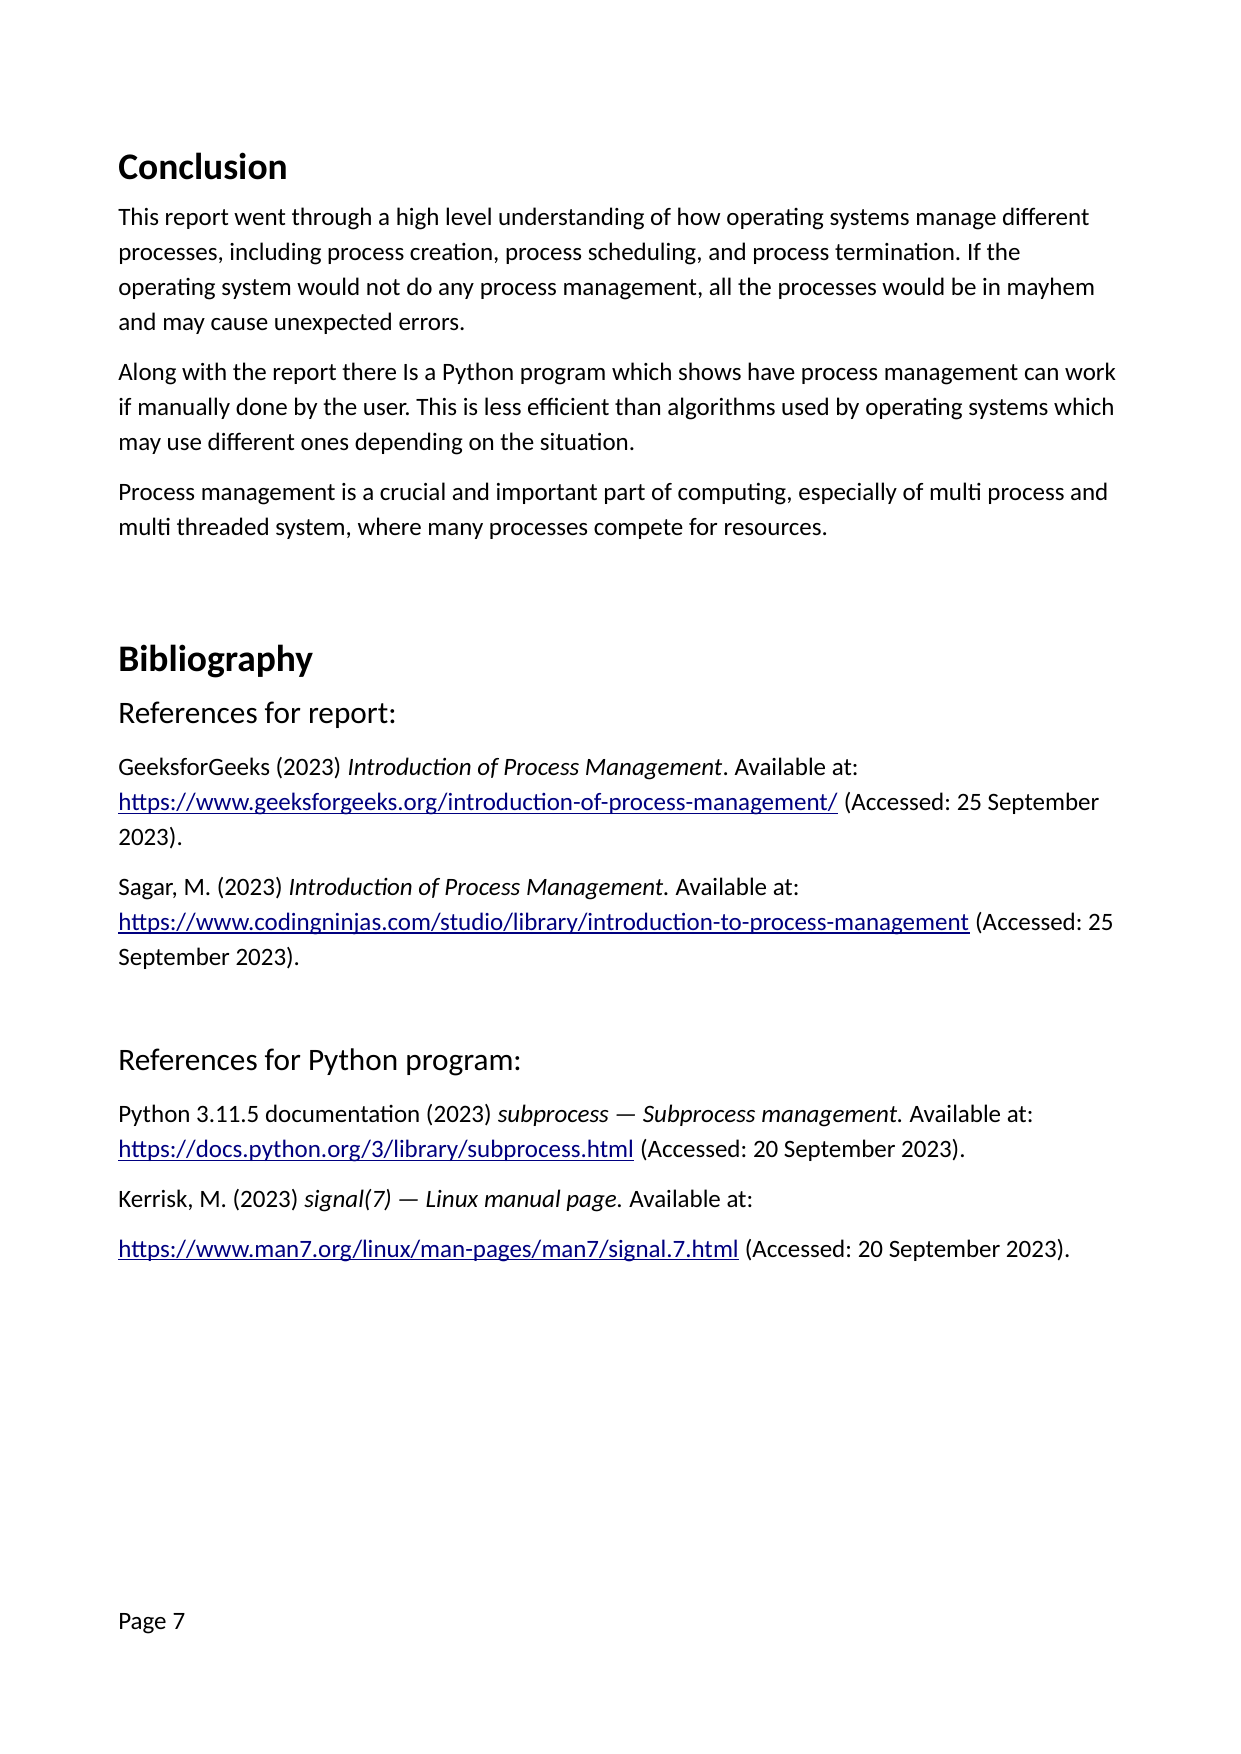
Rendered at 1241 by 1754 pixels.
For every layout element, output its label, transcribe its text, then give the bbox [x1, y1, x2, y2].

text Kerrisk, M. (2023) signal(7) — Linux manual page. Available at: [118, 1183, 1122, 1214]
text References for report: [118, 693, 1122, 731]
subtitle Bibliography [118, 635, 1122, 681]
text https://www.man7.org/linux/man-pages/man7/signal.7.html (Accessed: 20 September 2023). [118, 1233, 1122, 1263]
text Process management is a crucial and important part of computing, especially of multi process and multi threaded system, where many processes compete for resources. [118, 476, 1122, 541]
text Python 3.11.5 documentation (2023) subprocess — Subprocess management. Available at: https://docs.python.org/3/library/subprocess.html (Accessed: 20 September 2023). [118, 1098, 1122, 1164]
text Sagar, M. (2023) Introduction of Process Management. Available at: https://www.codingninjas.com/studio/library/introduction-to-process-management (Accessed: 25 September 2023). [118, 871, 1122, 972]
subtitle Conclusion [118, 143, 1122, 189]
text Along with the report there Is a Python program which shows have process management can work if manually done by the user. This is less efficient than algorithms used by operating systems which may use different ones depending on the situation. [118, 356, 1122, 457]
text GeeksforGeeks (2023) Introduction of Process Management. Available at: https://www.geeksforgeeks.org/introduction-of-process-management/ (Accessed: 25 September 2023). [118, 751, 1122, 852]
text References for Python program: [118, 1040, 1122, 1078]
text This report went through a high level understanding of how operating systems manage different processes, including process creation, process scheduling, and process termination. If the operating system would not do any process management, all the processes would be in mayhem and may cause unexpected errors. [118, 201, 1122, 337]
